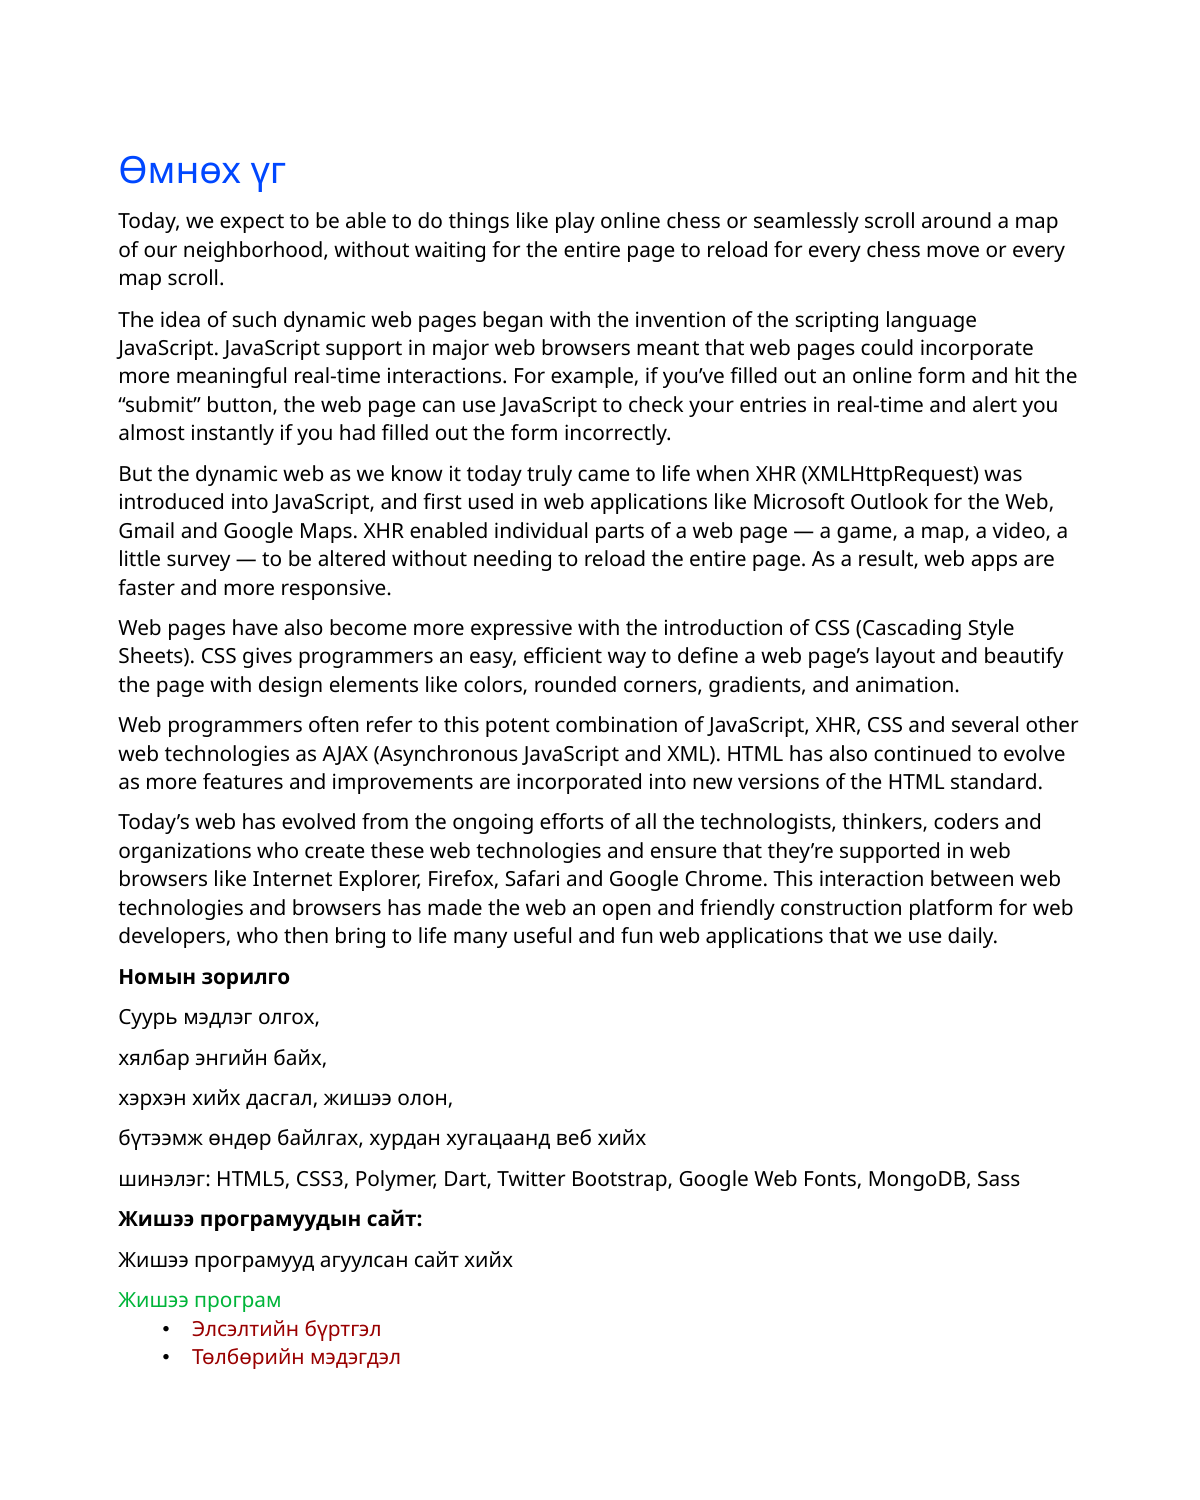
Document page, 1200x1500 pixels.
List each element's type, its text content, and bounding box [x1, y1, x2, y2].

text Жишээ програмуудын сайт: [118, 1204, 1082, 1233]
text Web pages have also become more expressive with the introduction of CSS (Cascading Style Sheets). CSS gives programmers an easy, efficient way to define a web page’s layout and beautify the page with design elements like colors, rounded corners, gradients, and animation. [118, 613, 1082, 698]
text шинэлэг: HTML5, CSS3, Polymer, Dart, Twitter Bootstrap, Google Web Fonts, MongoDB, Sass [118, 1164, 1082, 1192]
text Today, we expect to be able to do things like play online chess or seamlessly scroll around a map of our neighborhood, without waiting for the entire page to reload for every chess move or every map scroll. [118, 206, 1082, 292]
list Элсэлтийн бүртгэл [162, 1314, 1082, 1342]
text The idea of such dynamic web pages began ﻿with the invention of the scripting language JavaScript. JavaScript support in major web browsers meant that web pages could incorporate more meaningful real-time interactions. For example, if you’ve filled out an online form and hit the “submit” button, the web page can use JavaScript to check your entries in real-time and alert you almost instantly if you had filled out the form incorrectly. [118, 304, 1082, 447]
text бүтээмж өндөр байлгах, хурдан хугацаанд веб хийх [118, 1123, 1082, 1152]
subtitle Өмнөх үг [118, 143, 1082, 194]
list Төлбөрийн мэдэгдэл [162, 1342, 1082, 1371]
text Номын зорилго [118, 962, 1082, 990]
text Today’s web has evolved from the ongoing efforts of all the technologists, thinkers, coders and organizations who create these web technologies and ensure that they’re supported in web browsers like Internet Explorer, Firefox, Safari and Google Chrome. This interaction between web technologies and browsers has made the web an open and friendly construction platform for web developers, who then bring to life many useful and fun web applications that we use daily. [118, 808, 1082, 950]
text Суурь мэдлэг олгох, [118, 1002, 1082, 1031]
text Жишээ програмууд агуулсан сайт хийх [118, 1245, 1082, 1273]
text хялбар энгийн байх, [118, 1043, 1082, 1071]
text But the dynamic web as we know it today truly came to life when XHR (XMLHttpRequest) was introduced into JavaScript, and first used in web applications like Microsoft Outlook for the Web, Gmail and Google Maps. XHR enabled individual parts of a web page — a game, a map, a video, a little survey — to be altered without needing to reload the entire page. As a result, web apps are faster and more responsive. [118, 459, 1082, 601]
text хэрхэн хийх дасгал, жишээ олон, [118, 1083, 1082, 1112]
text Жишээ програм [118, 1285, 1082, 1314]
text Web programmers often refer to this potent combination of JavaScript, XHR, CSS and several other web technologies as AJAX (Asynchronous JavaScript and XML). HTML has also continued to evolve as more features and improvements are incorporated into new versions of the HTML standard. [118, 710, 1082, 796]
